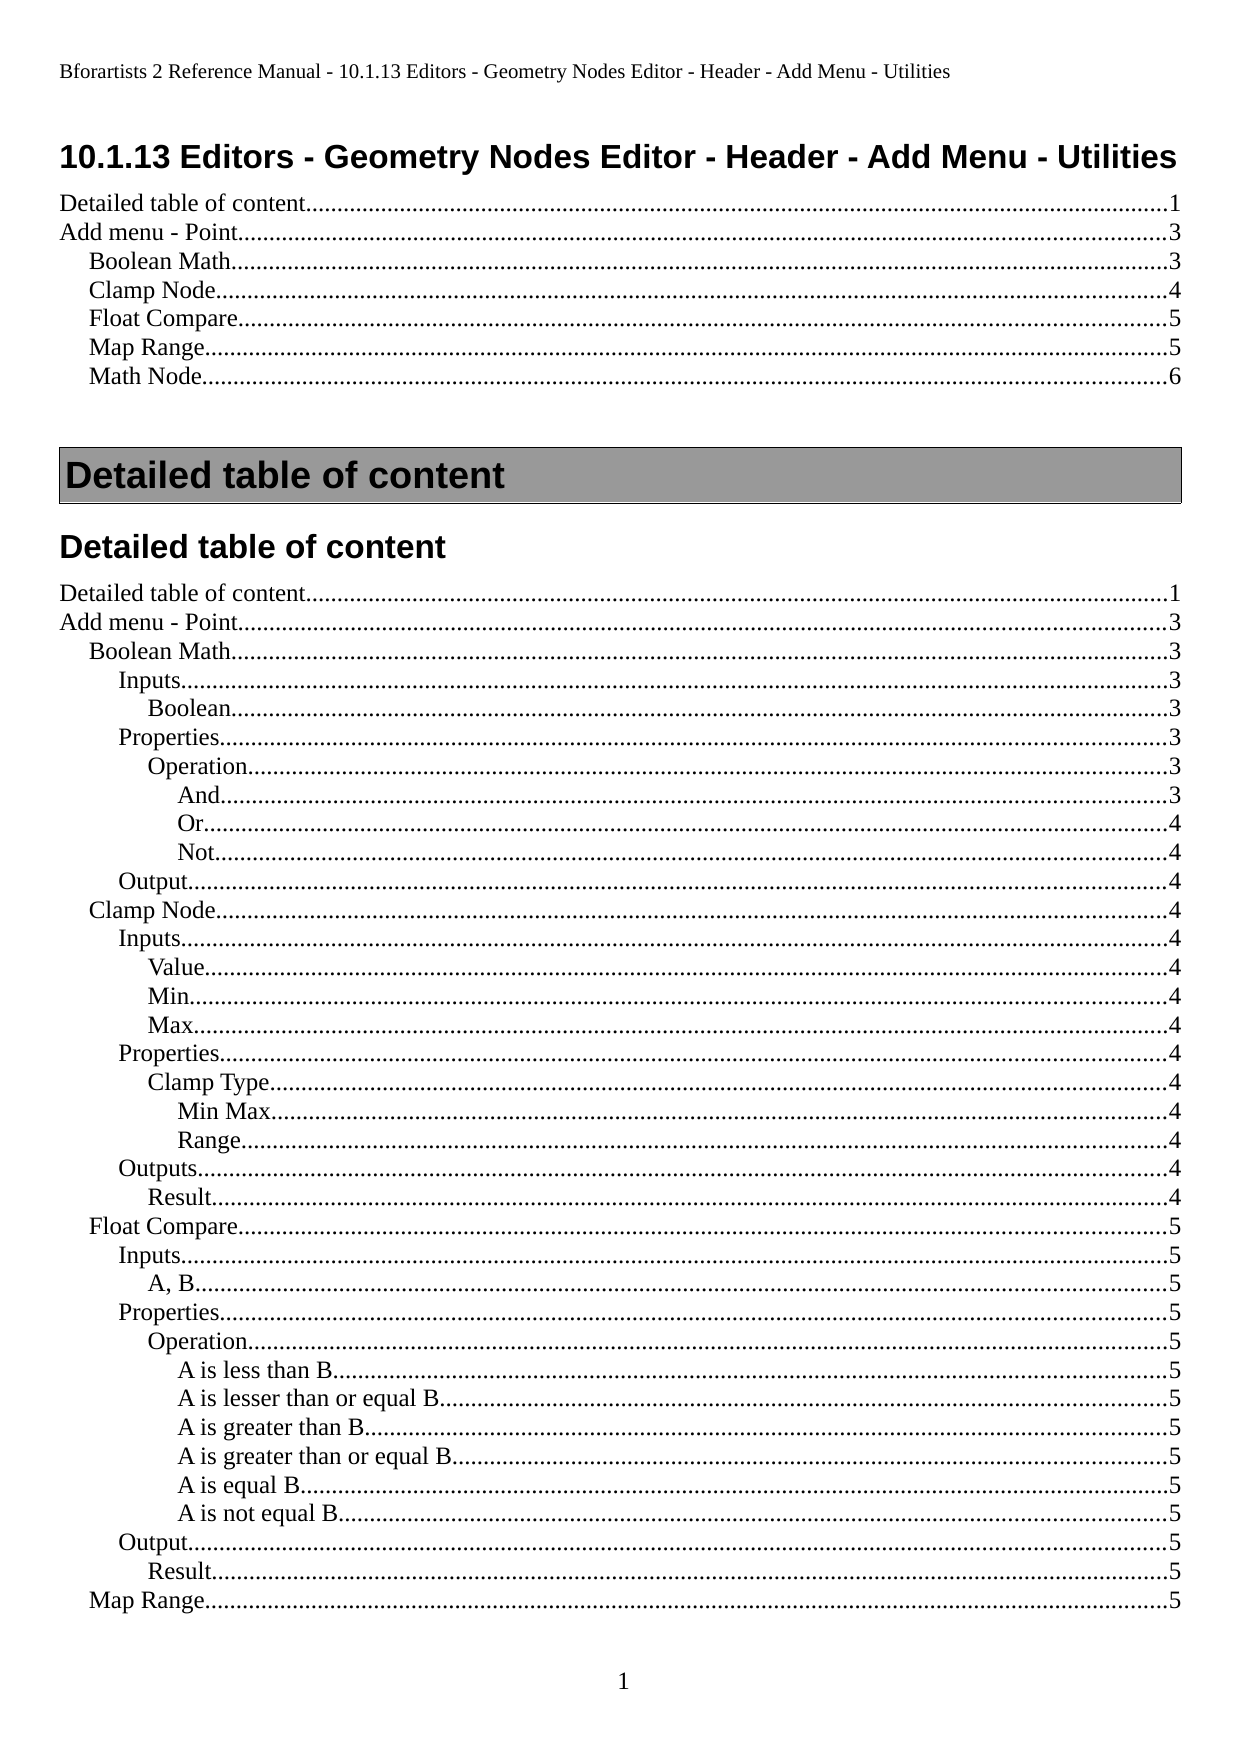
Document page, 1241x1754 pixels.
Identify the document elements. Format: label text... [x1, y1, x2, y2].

text Properties 4 [118, 1038, 1181, 1067]
text Math Node 6 [88, 361, 1181, 390]
text Max 4 [147, 1010, 1181, 1038]
text Properties 5 [118, 1297, 1181, 1326]
text A is not equal B 5 [177, 1498, 1181, 1527]
text Clamp Type 4 [147, 1067, 1181, 1096]
text A is greater than or equal B 5 [177, 1441, 1181, 1470]
text Detailed table of content 1 [59, 188, 1181, 217]
text Boolean 3 [147, 693, 1181, 722]
subtitle 10.1.13 Editors - Geometry Nodes Editor - Header - Add Menu - Utilities [59, 138, 1181, 176]
text A is greater than B 5 [177, 1412, 1181, 1441]
text Min Max 4 [177, 1096, 1181, 1125]
text Boolean Math 3 [88, 246, 1181, 275]
text Result 4 [147, 1182, 1181, 1211]
text Operation 5 [147, 1326, 1181, 1355]
text Float Compare 5 [88, 1211, 1181, 1240]
text Properties 3 [118, 722, 1181, 751]
text Or 4 [177, 808, 1181, 837]
text And 3 [177, 780, 1181, 808]
text A, B 5 [147, 1268, 1181, 1297]
text Output 4 [118, 866, 1181, 895]
text Outputs 4 [118, 1153, 1181, 1182]
text Inputs 4 [118, 923, 1181, 952]
text Map Range 5 [88, 332, 1181, 361]
text Output 5 [118, 1527, 1181, 1556]
text Clamp Node 4 [88, 895, 1181, 923]
text Min 4 [147, 981, 1181, 1010]
text Clamp Node 4 [88, 275, 1181, 303]
text Detailed table of content 1 [59, 578, 1181, 607]
text Operation 3 [147, 751, 1181, 780]
text Result 5 [147, 1556, 1181, 1585]
text Range 4 [177, 1125, 1181, 1153]
text Add menu - Point 3 [59, 607, 1181, 636]
text Float Compare 5 [88, 303, 1181, 332]
table_header Detailed table of content [60, 448, 1181, 502]
text A is less than B 5 [177, 1355, 1181, 1383]
text Value 4 [147, 952, 1181, 981]
text Boolean Math 3 [88, 636, 1181, 665]
subtitle Detailed table of content [59, 528, 1181, 566]
text Add menu - Point 3 [59, 217, 1181, 246]
text A is equal B 5 [177, 1470, 1181, 1498]
text Map Range 5 [88, 1585, 1181, 1613]
text Not 4 [177, 837, 1181, 866]
text A is lesser than or equal B 5 [177, 1383, 1181, 1412]
text Inputs 5 [118, 1240, 1181, 1268]
text Inputs 3 [118, 665, 1181, 693]
